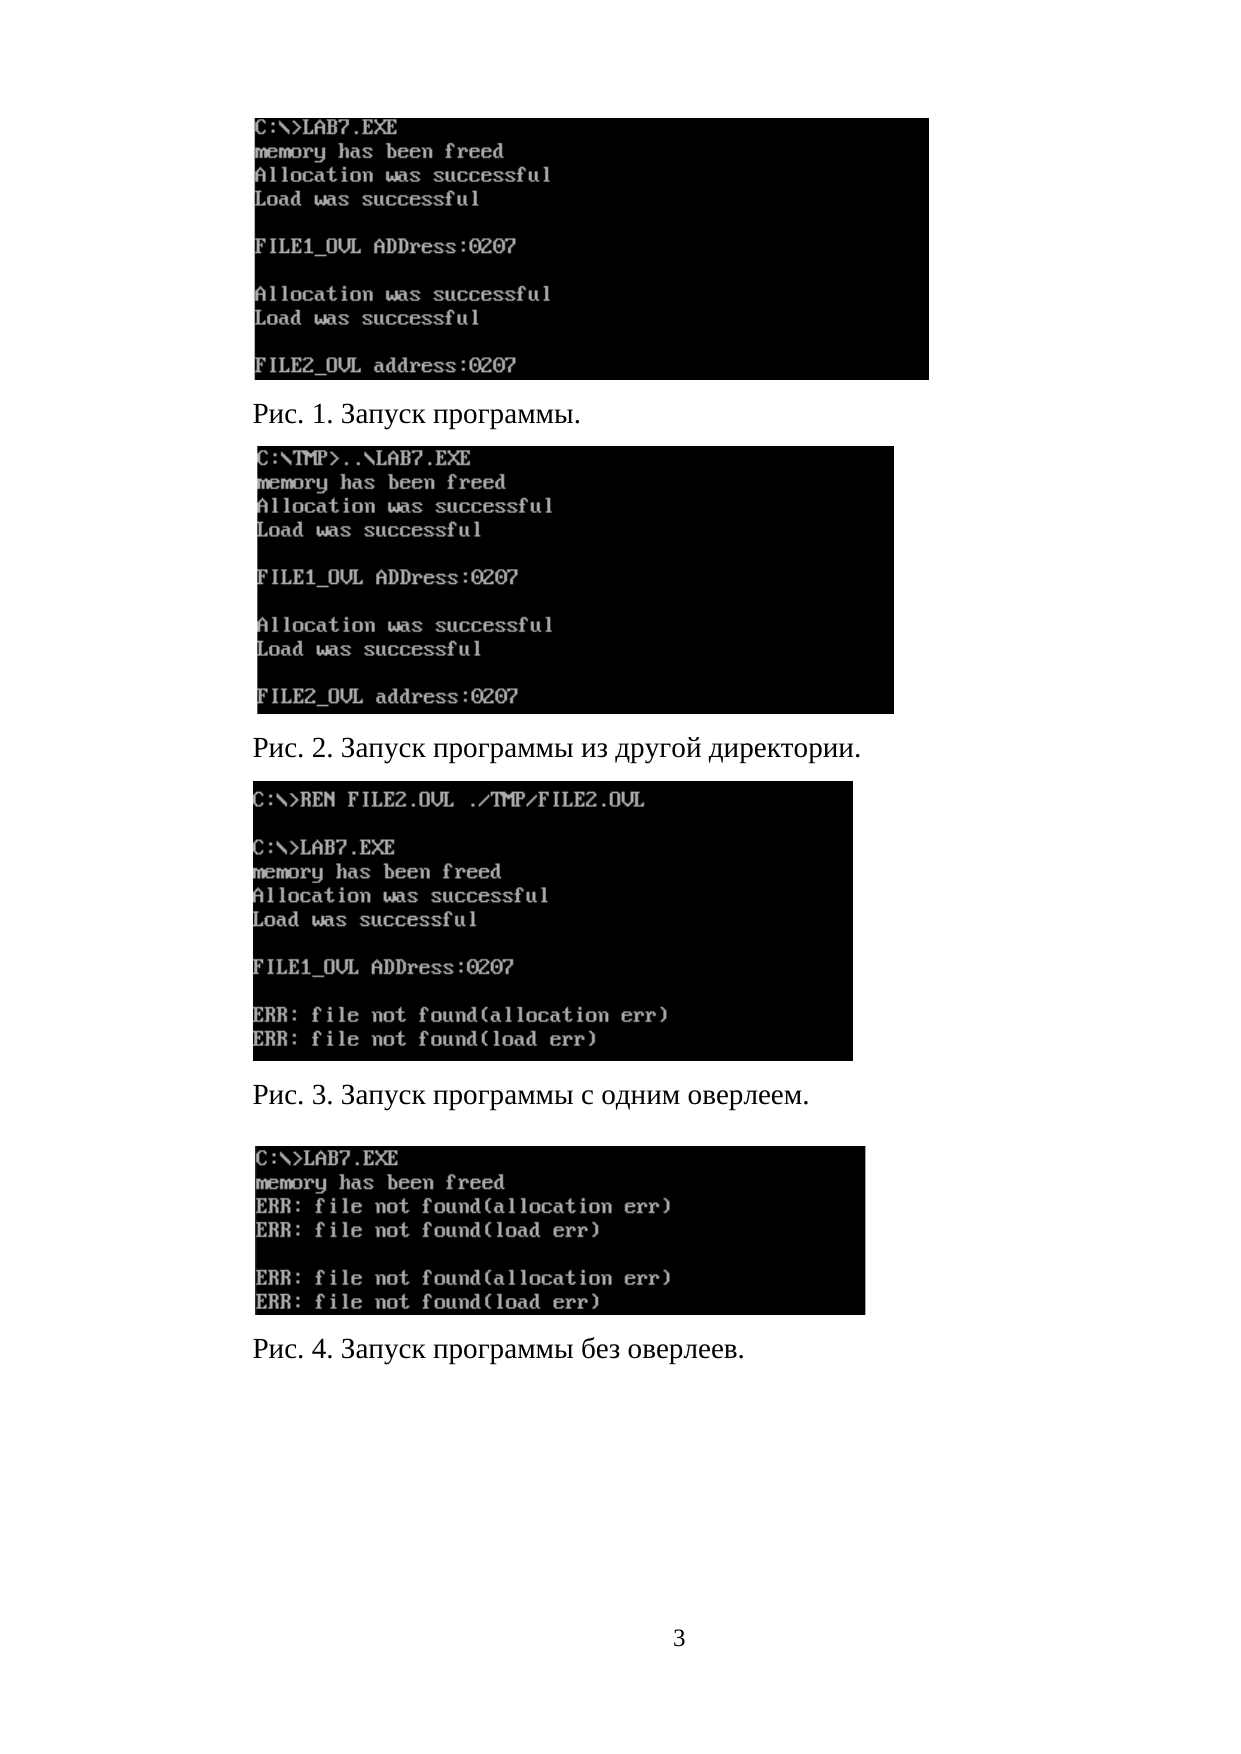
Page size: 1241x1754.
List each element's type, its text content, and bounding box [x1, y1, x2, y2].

text Рис. 3. Запуск программы с одним оверлеем. [177, 781, 1181, 1110]
picture [255, 1146, 866, 1315]
picture [254, 118, 929, 380]
text Рис. 1. Запуск программы. [177, 118, 1181, 430]
picture [253, 781, 853, 1061]
picture [256, 446, 894, 714]
text Рис. 4. Запуск программы без оверлеев. [177, 1127, 1181, 1365]
text Рис. 2. Запуск программы из другой директории. [177, 447, 1181, 764]
